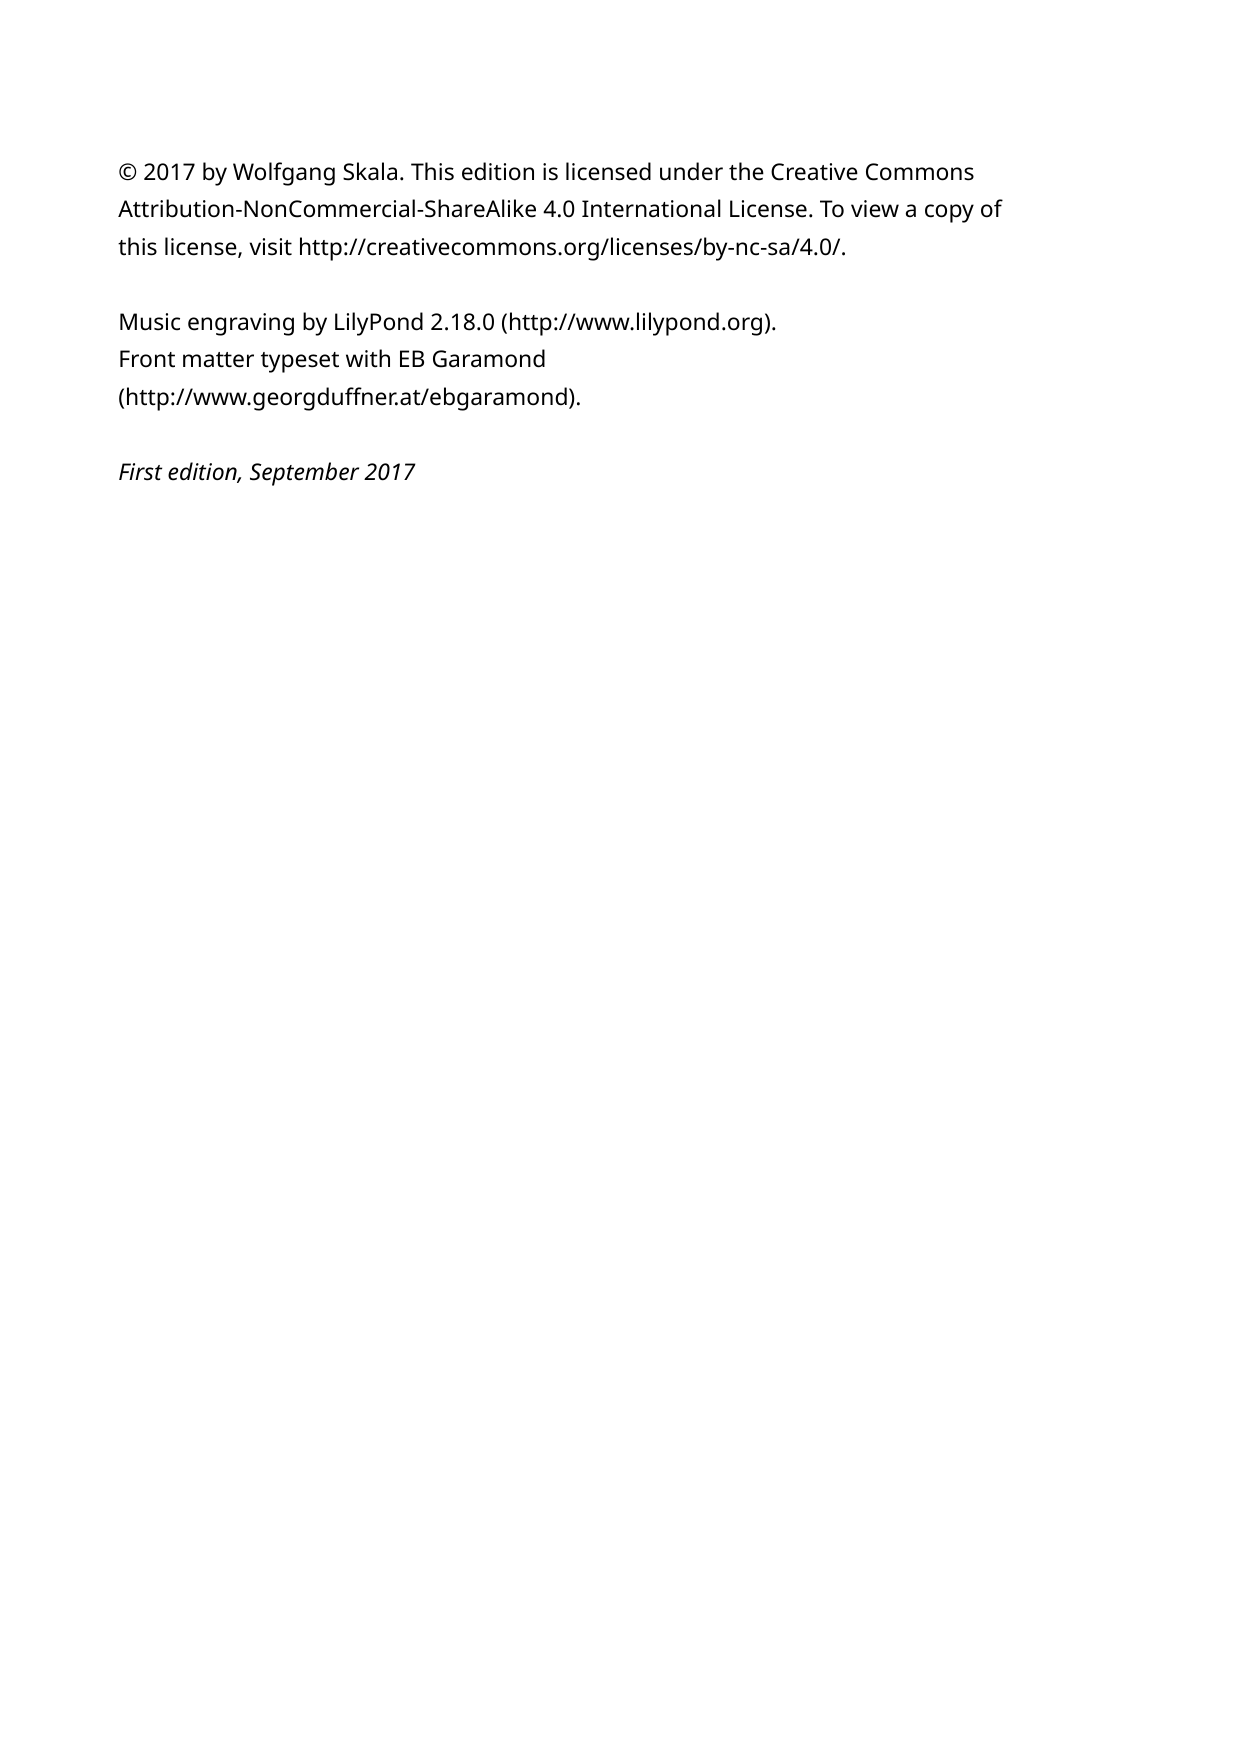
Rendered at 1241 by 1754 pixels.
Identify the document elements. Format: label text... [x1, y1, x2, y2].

text First edition, September 2017 [118, 456, 1004, 487]
text Music engraving by LilyPond 2.18.0 (http://www.lilypond.org). Front matter typeset with EB Garamond (http://www.georgduffner.at/ebgaramond). [118, 306, 1004, 412]
text © 2017 by Wolfgang Skala. This edition is licensed under the Creative Commons Attribution-NonCommercial-ShareAlike 4.0 International License. To view a copy of this license, visit http://creativecommons.org/licenses/by-nc-sa/4.0/. [118, 156, 1004, 262]
